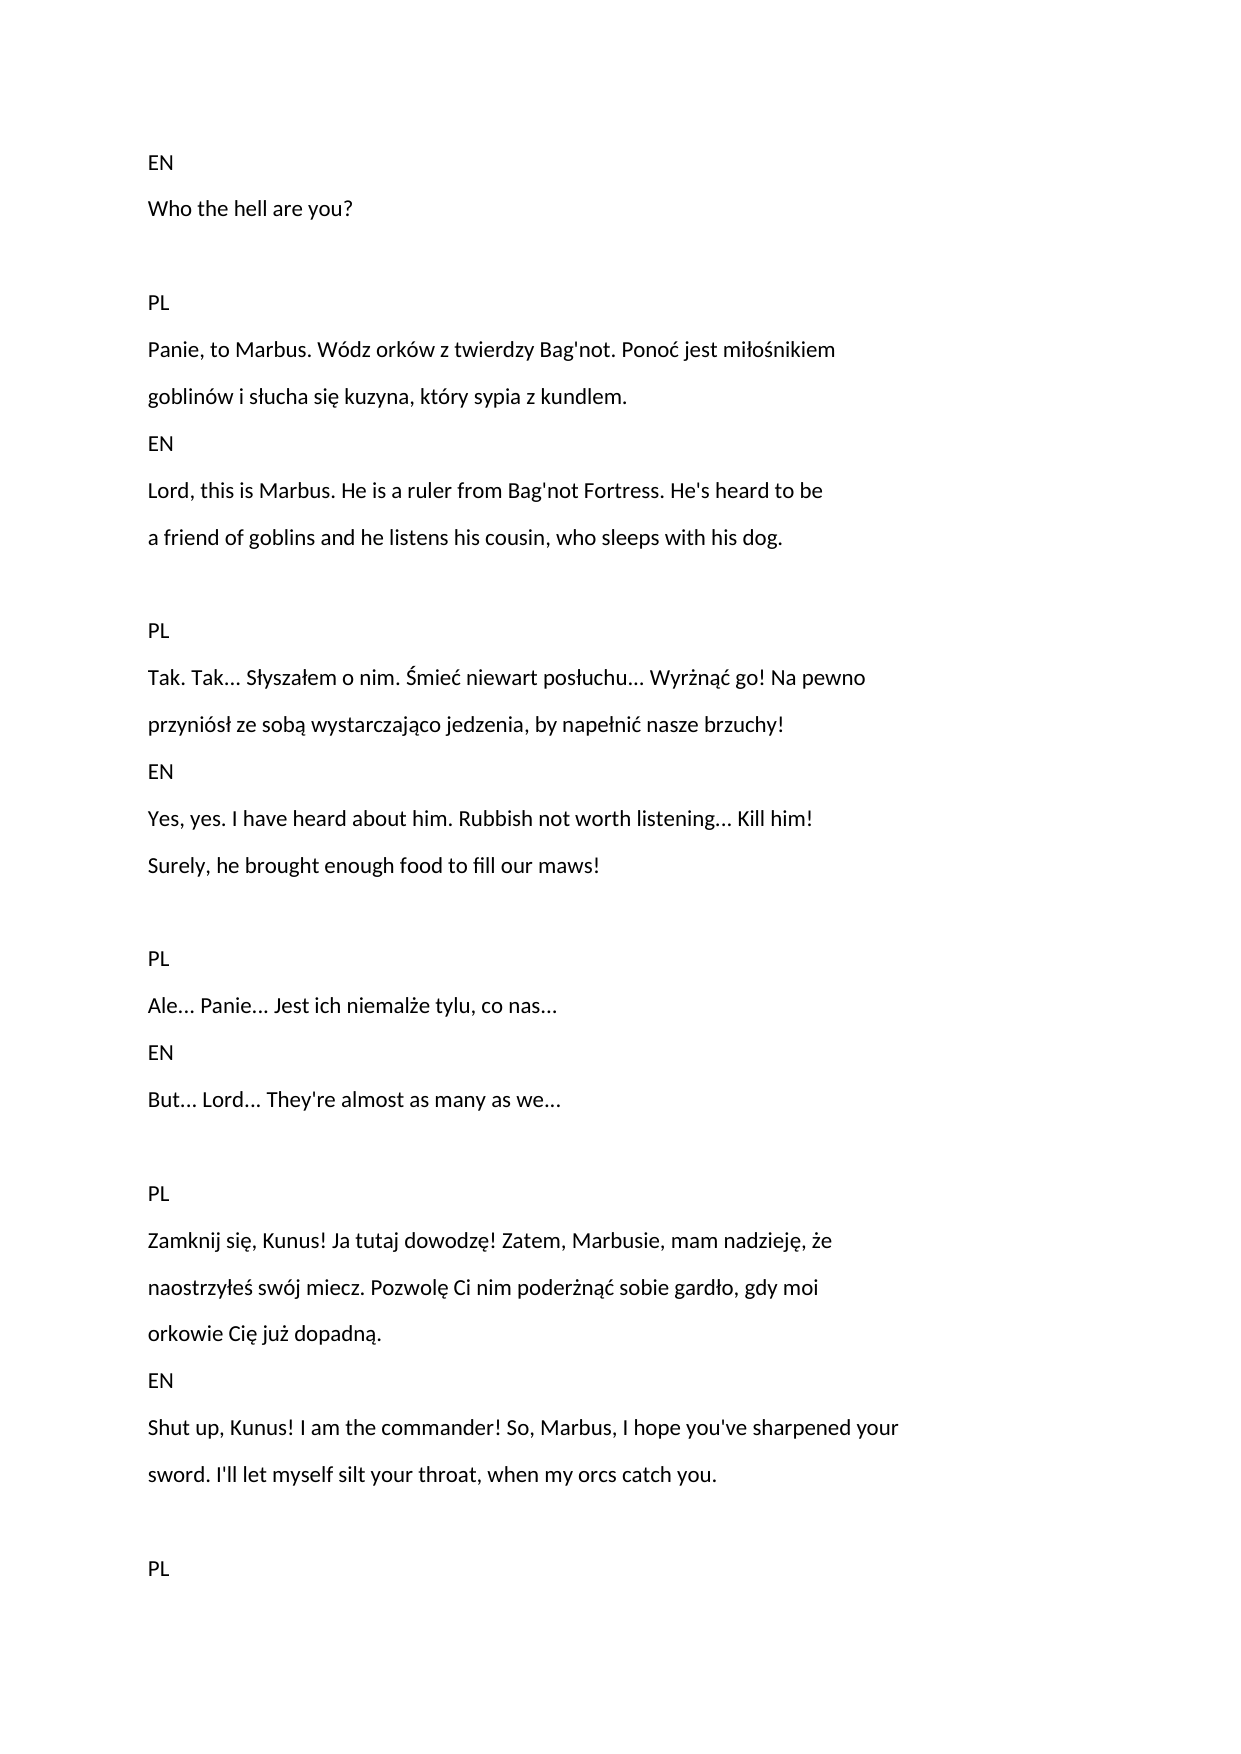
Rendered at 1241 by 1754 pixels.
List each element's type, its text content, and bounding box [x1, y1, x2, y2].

text EN [148, 1366, 1093, 1394]
text Lord, this is Marbus. He is a ruler from Bag'not Fortress. He's heard to be [148, 476, 1093, 504]
text naostrzyłeś swój miecz. Pozwolę Ci nim poderżnąć sobie gardło, gdy moi [148, 1273, 1093, 1301]
text PL [148, 616, 1093, 644]
text EN [148, 757, 1093, 785]
text Panie, to Marbus. Wódz orków z twierdzy Bag'not. Ponoć jest miłośnikiem [148, 335, 1093, 363]
text PL [148, 1179, 1093, 1207]
text PL [148, 1554, 1093, 1582]
text Ale... Panie... Jest ich niemalże tylu, co nas... [148, 991, 1093, 1019]
text sword. I'll let myself silt your throat, when my orcs catch you. [148, 1460, 1093, 1488]
text Zamknij się, Kunus! Ja tutaj dowodzę! Zatem, Marbusie, mam nadzieję, że [148, 1226, 1093, 1254]
text przyniósł ze sobą wystarczająco jedzenia, by napełnić nasze brzuchy! [148, 710, 1093, 738]
text Yes, yes. I have heard about him. Rubbish not worth listening... Kill him! [148, 804, 1093, 832]
text PL [148, 944, 1093, 972]
text Surely, he brought enough food to fill our maws! [148, 851, 1093, 879]
text Who the hell are you? [148, 194, 1093, 222]
text a friend of goblins and he listens his cousin, who sleeps with his dog. [148, 523, 1093, 551]
text EN [148, 429, 1093, 457]
text Shut up, Kunus! I am the commander! So, Marbus, I hope you've sharpened your [148, 1413, 1093, 1441]
text PL [148, 288, 1093, 316]
text orkowie Cię już dopadną. [148, 1319, 1093, 1347]
text But... Lord... They're almost as many as we... [148, 1085, 1093, 1113]
text Tak. Tak... Słyszałem o nim. Śmieć niewart posłuchu... Wyrżnąć go! Na pewno [148, 663, 1093, 691]
text EN [148, 148, 1093, 176]
text goblinów i słucha się kuzyna, który sypia z kundlem. [148, 382, 1093, 410]
text EN [148, 1038, 1093, 1066]
